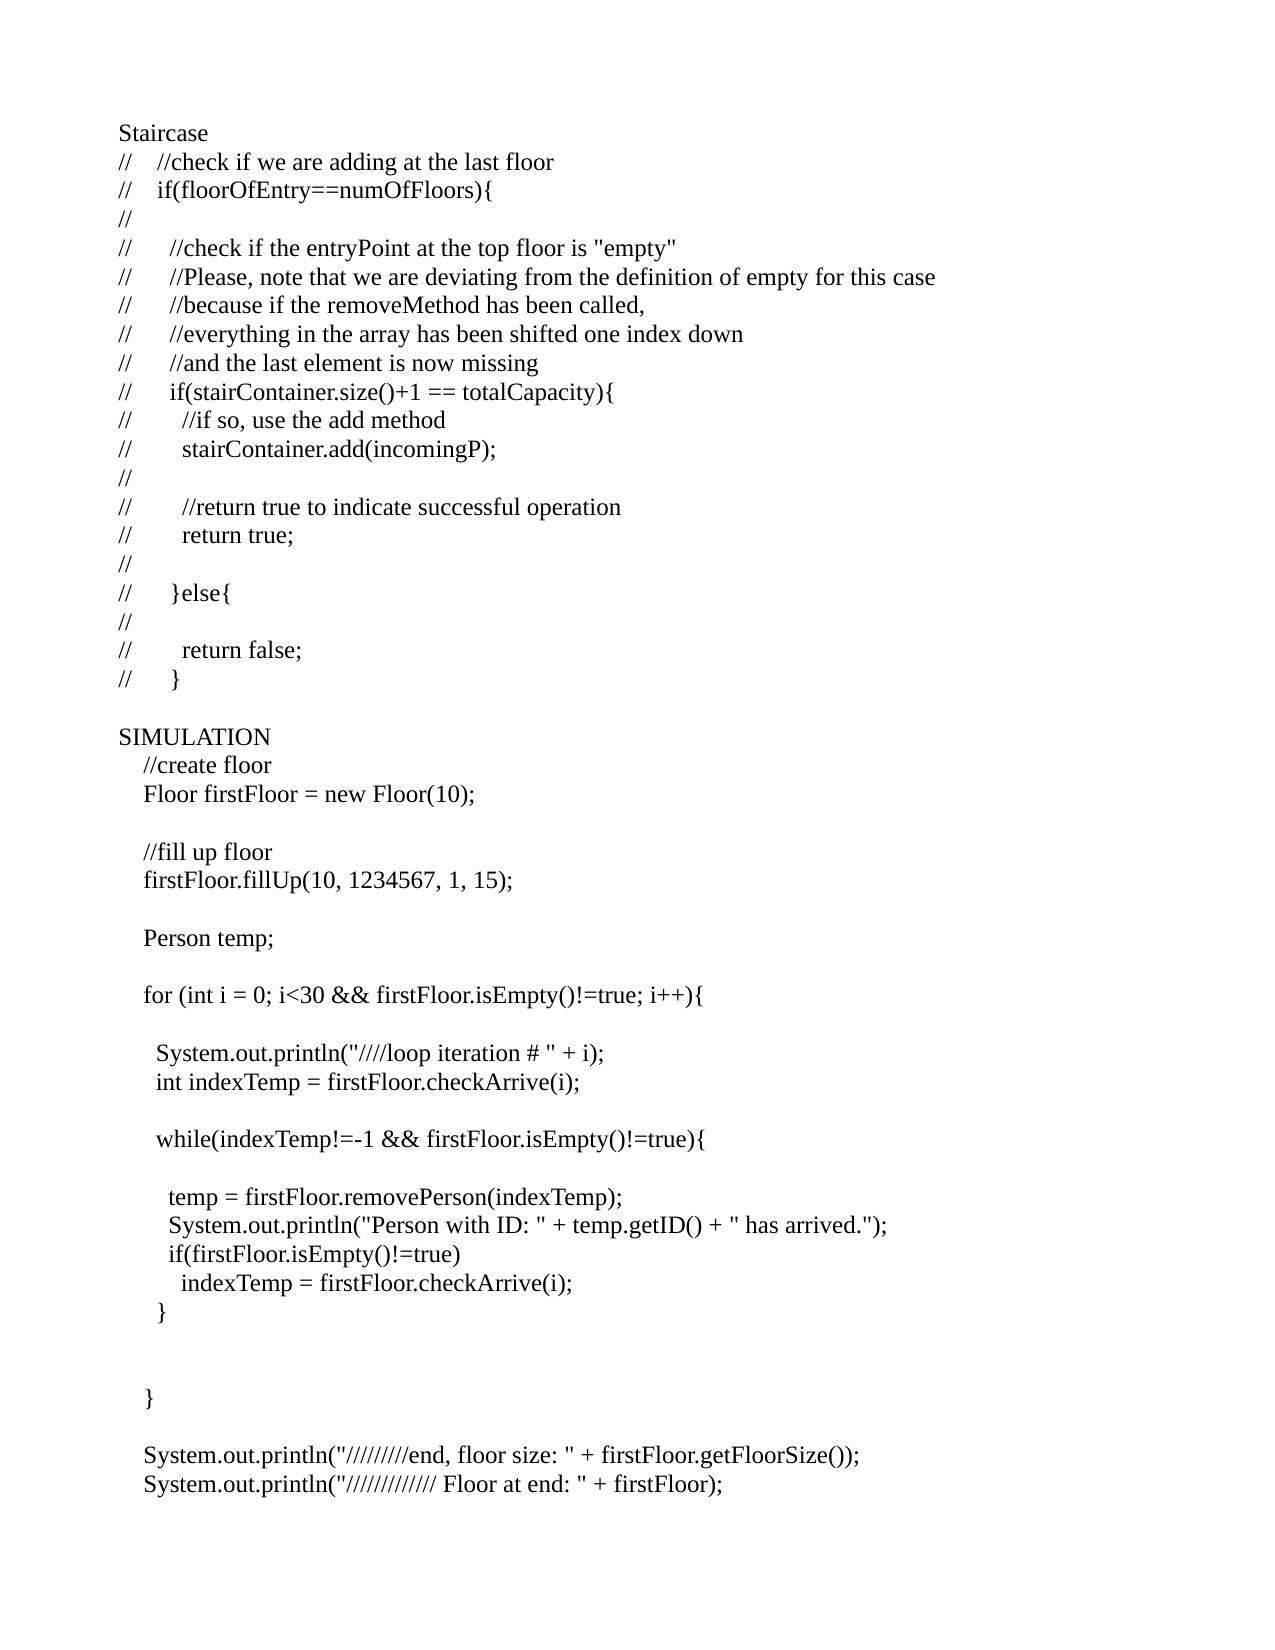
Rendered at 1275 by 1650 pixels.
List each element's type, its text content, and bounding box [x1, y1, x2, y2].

text Staircase [118, 118, 1157, 147]
text if(firstFloor.isEmpty()!=true) [118, 1239, 1157, 1268]
text // //and the last element is now missing [118, 348, 1157, 377]
text temp = firstFloor.removePerson(indexTemp); [118, 1182, 1157, 1211]
text // return false; [118, 636, 1157, 664]
text indexTemp = firstFloor.checkArrive(i); [118, 1268, 1157, 1297]
text System.out.println("////loop iteration # " + i); [118, 1038, 1157, 1067]
text // }else{ [118, 578, 1157, 607]
text // //because if the removeMethod has been called, [118, 291, 1157, 319]
text Floor firstFloor = new Floor(10); [118, 779, 1157, 808]
text System.out.println("Person with ID: " + temp.getID() + " has arrived."); [118, 1211, 1157, 1239]
text for (int i = 0; i<30 && firstFloor.isEmpty()!=true; i++){ [118, 981, 1157, 1009]
text // [118, 463, 1157, 492]
text SIMULATION [118, 722, 1157, 751]
text } [118, 1297, 1157, 1326]
text } [118, 1383, 1157, 1412]
text // [118, 607, 1157, 636]
text System.out.println("///////////// Floor at end: " + firstFloor); [118, 1469, 1157, 1498]
text //create floor [118, 751, 1157, 779]
text //fill up floor [118, 837, 1157, 866]
text // [118, 204, 1157, 233]
text Person temp; [118, 923, 1157, 952]
text // if(stairContainer.size()+1 == totalCapacity){ [118, 377, 1157, 406]
text // //if so, use the add method [118, 406, 1157, 434]
text // //return true to indicate successful operation [118, 492, 1157, 521]
text // //everything in the array has been shifted one index down [118, 319, 1157, 348]
text firstFloor.fillUp(10, 1234567, 1, 15); [118, 866, 1157, 894]
text int indexTemp = firstFloor.checkArrive(i); [118, 1067, 1157, 1096]
text // } [118, 664, 1157, 693]
text while(indexTemp!=-1 && firstFloor.isEmpty()!=true){ [118, 1124, 1157, 1153]
text System.out.println("/////////end, floor size: " + firstFloor.getFloorSize()); [118, 1441, 1157, 1469]
text // //check if we are adding at the last floor [118, 147, 1157, 176]
text // [118, 549, 1157, 578]
text // if(floorOfEntry==numOfFloors){ [118, 176, 1157, 204]
text // stairContainer.add(incomingP); [118, 434, 1157, 463]
text // //check if the entryPoint at the top floor is "empty" [118, 233, 1157, 262]
text // //Please, note that we are deviating from the definition of empty for this case [118, 262, 1157, 291]
text // return true; [118, 521, 1157, 549]
